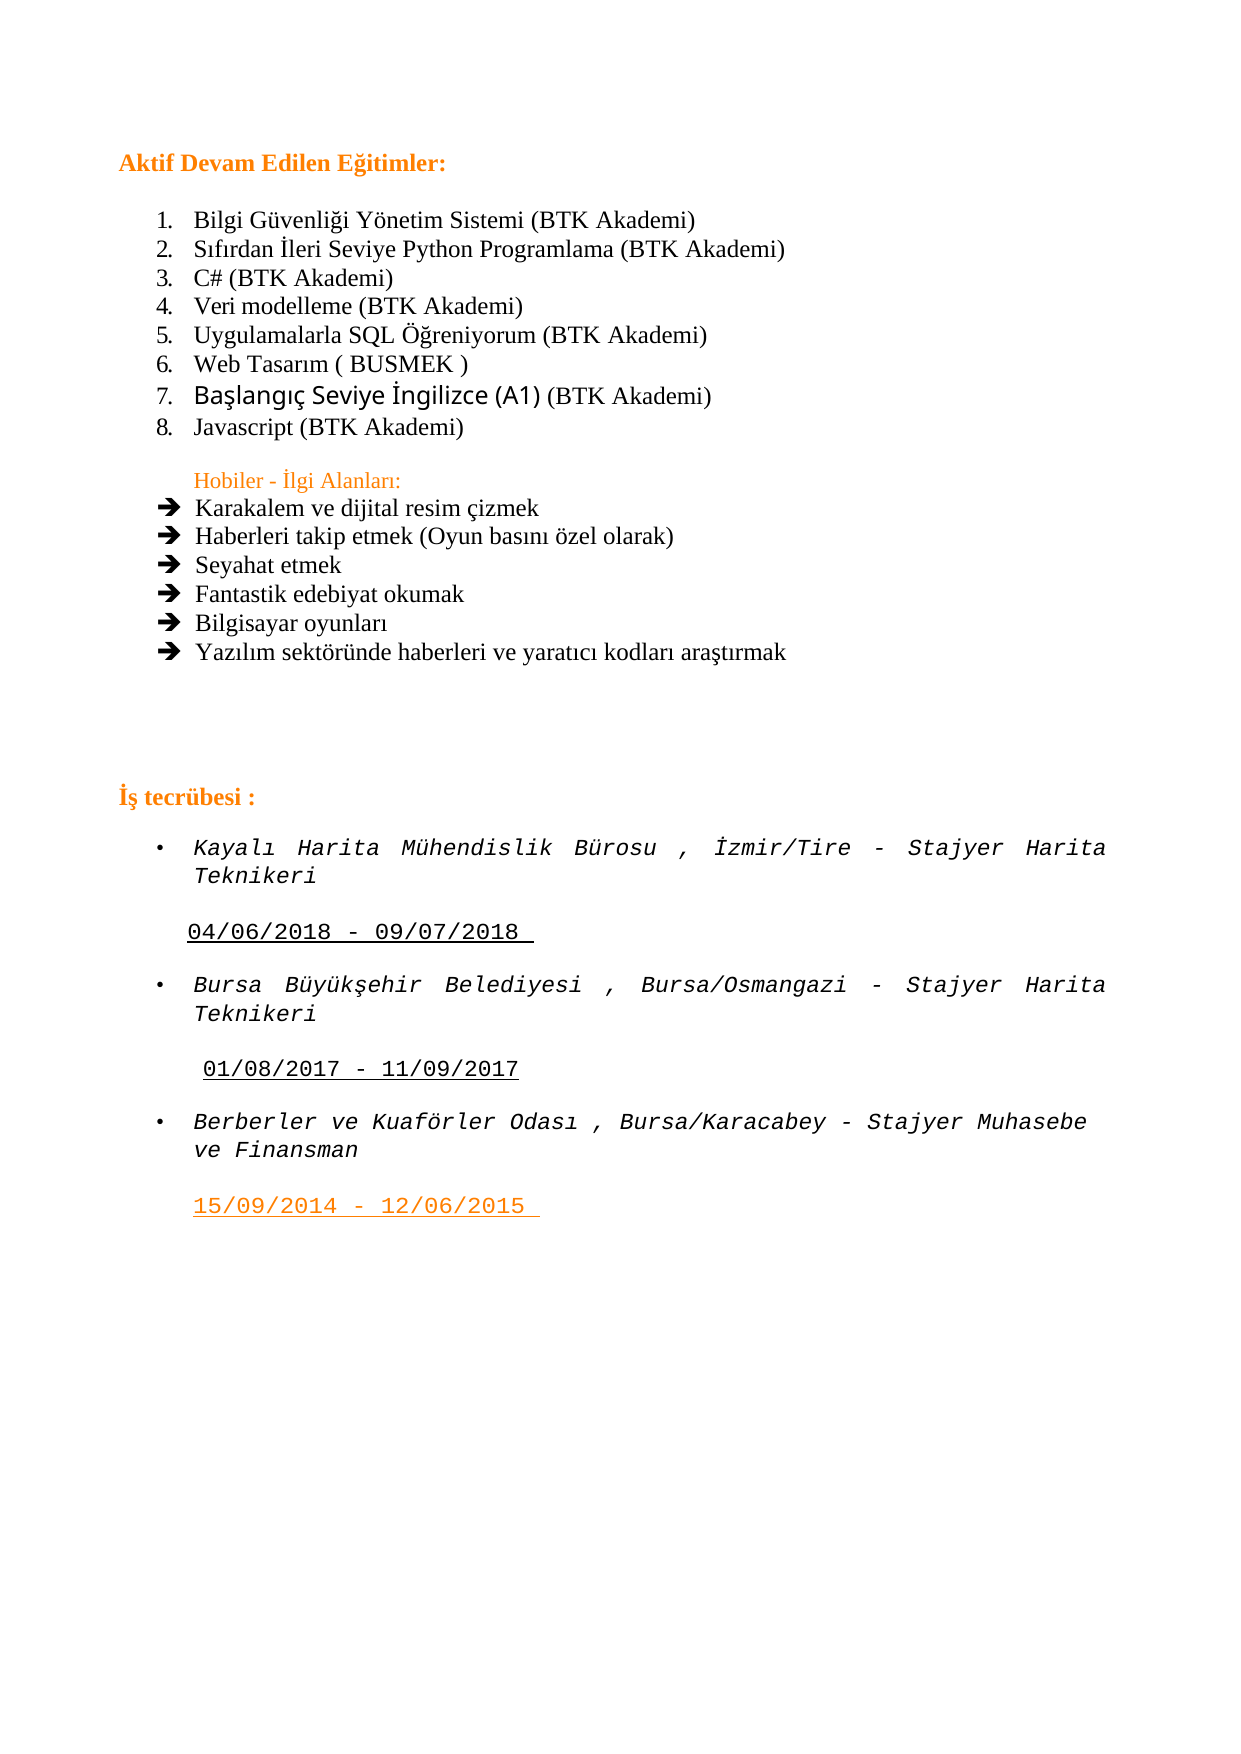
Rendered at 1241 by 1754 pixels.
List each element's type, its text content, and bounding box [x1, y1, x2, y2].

text ➔ Karakalem ve dijital resim çizmek [156, 493, 1134, 522]
list Bursa Büyükşehir Belediyesi , Bursa/Osmangazi - Stajyer Harita Teknikeri [156, 971, 1108, 1028]
list Başlangıç Seviye İngilizce (A1) (BTK Akademi) [156, 378, 1134, 412]
list Javascript (BTK Akademi) [156, 412, 1134, 440]
list C# (BTK Akademi) [156, 263, 1134, 291]
list Veri modelleme (BTK Akademi) [156, 291, 1134, 320]
list Uygulamalarla SQL Öğreniyorum (BTK Akademi) [156, 320, 1134, 349]
text ➔ Bilgisayar oyunları [156, 608, 1134, 637]
text ➔ Seyahat etmek [156, 551, 1134, 579]
subtitle İş tecrübesi : [118, 782, 1134, 811]
text 04/06/2018 - 09/07/2018 [187, 920, 1134, 946]
text 01/08/2017 - 11/09/2017 [203, 1058, 1134, 1083]
list Berberler ve Kuaförler Odası , Bursa/Karacabey - Stajyer Muhasebe ve Finansman [156, 1108, 1119, 1164]
list Kayalı Harita Mühendislik Bürosu , İzmir/Tire - Stajyer Harita Teknikeri [156, 834, 1108, 890]
text ➔ Fantastik edebiyat okumak [156, 579, 1134, 608]
text ➔ Yazılım sektöründe haberleri ve yaratıcı kodları araştırmak [156, 637, 1134, 667]
list Sıfırdan İleri Seviye Python Programlama (BTK Akademi) [156, 234, 1134, 263]
subtitle Aktif Devam Edilen Eğitimler: [118, 148, 1134, 176]
list Web Tasarım ( BUSMEK ) [156, 349, 1134, 378]
list Hobiler - İlgi Alanları: [156, 467, 1134, 493]
text 15/09/2014 - 12/06/2015 [193, 1194, 1134, 1221]
list Bilgi Güvenliği Yönetim Sistemi (BTK Akademi) [156, 205, 1134, 234]
text ➔ Haberleri takip etmek (Oyun basını özel olarak) [156, 522, 1134, 551]
